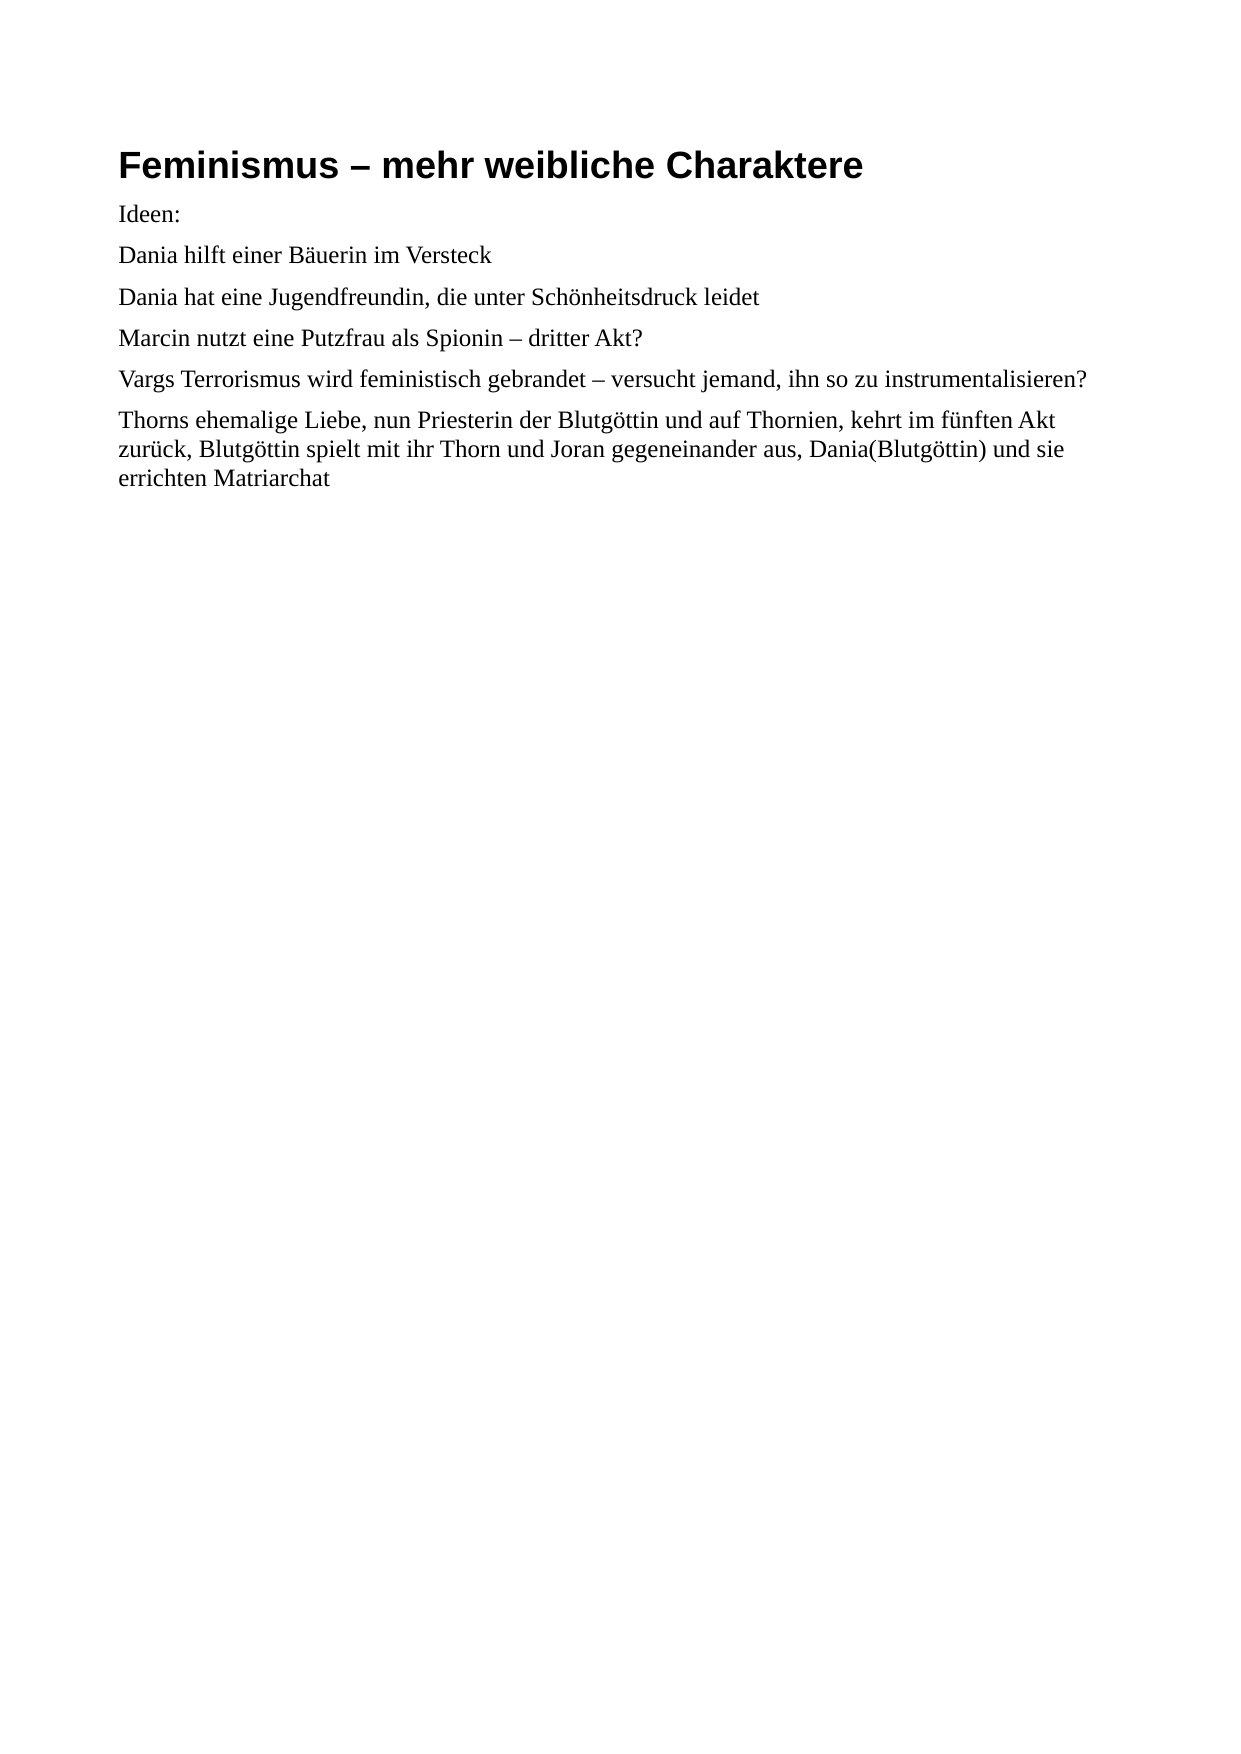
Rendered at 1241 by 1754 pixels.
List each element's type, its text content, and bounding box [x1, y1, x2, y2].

subtitle Feminismus – mehr weibliche Charaktere [118, 143, 1122, 187]
text Dania hilft einer Bäuerin im Versteck [118, 241, 1122, 269]
text Vargs Terrorismus wird feministisch gebrandet – versucht jemand, ihn so zu instrumentalisieren? [118, 364, 1122, 393]
text Dania hat eine Jugendfreundin, die unter Schönheitsdruck leidet [118, 282, 1122, 311]
text Thorns ehemalige Liebe, nun Priesterin der Blutgöttin und auf Thornien, kehrt im fünften Akt zurück, Blutgöttin spielt mit ihr Thorn und Joran gegeneinander aus, Dania(Blutgöttin) und sie errichten Matriarchat [118, 406, 1122, 492]
text Marcin nutzt eine Putzfrau als Spionin – dritter Akt? [118, 323, 1122, 352]
text Ideen: [118, 199, 1122, 228]
